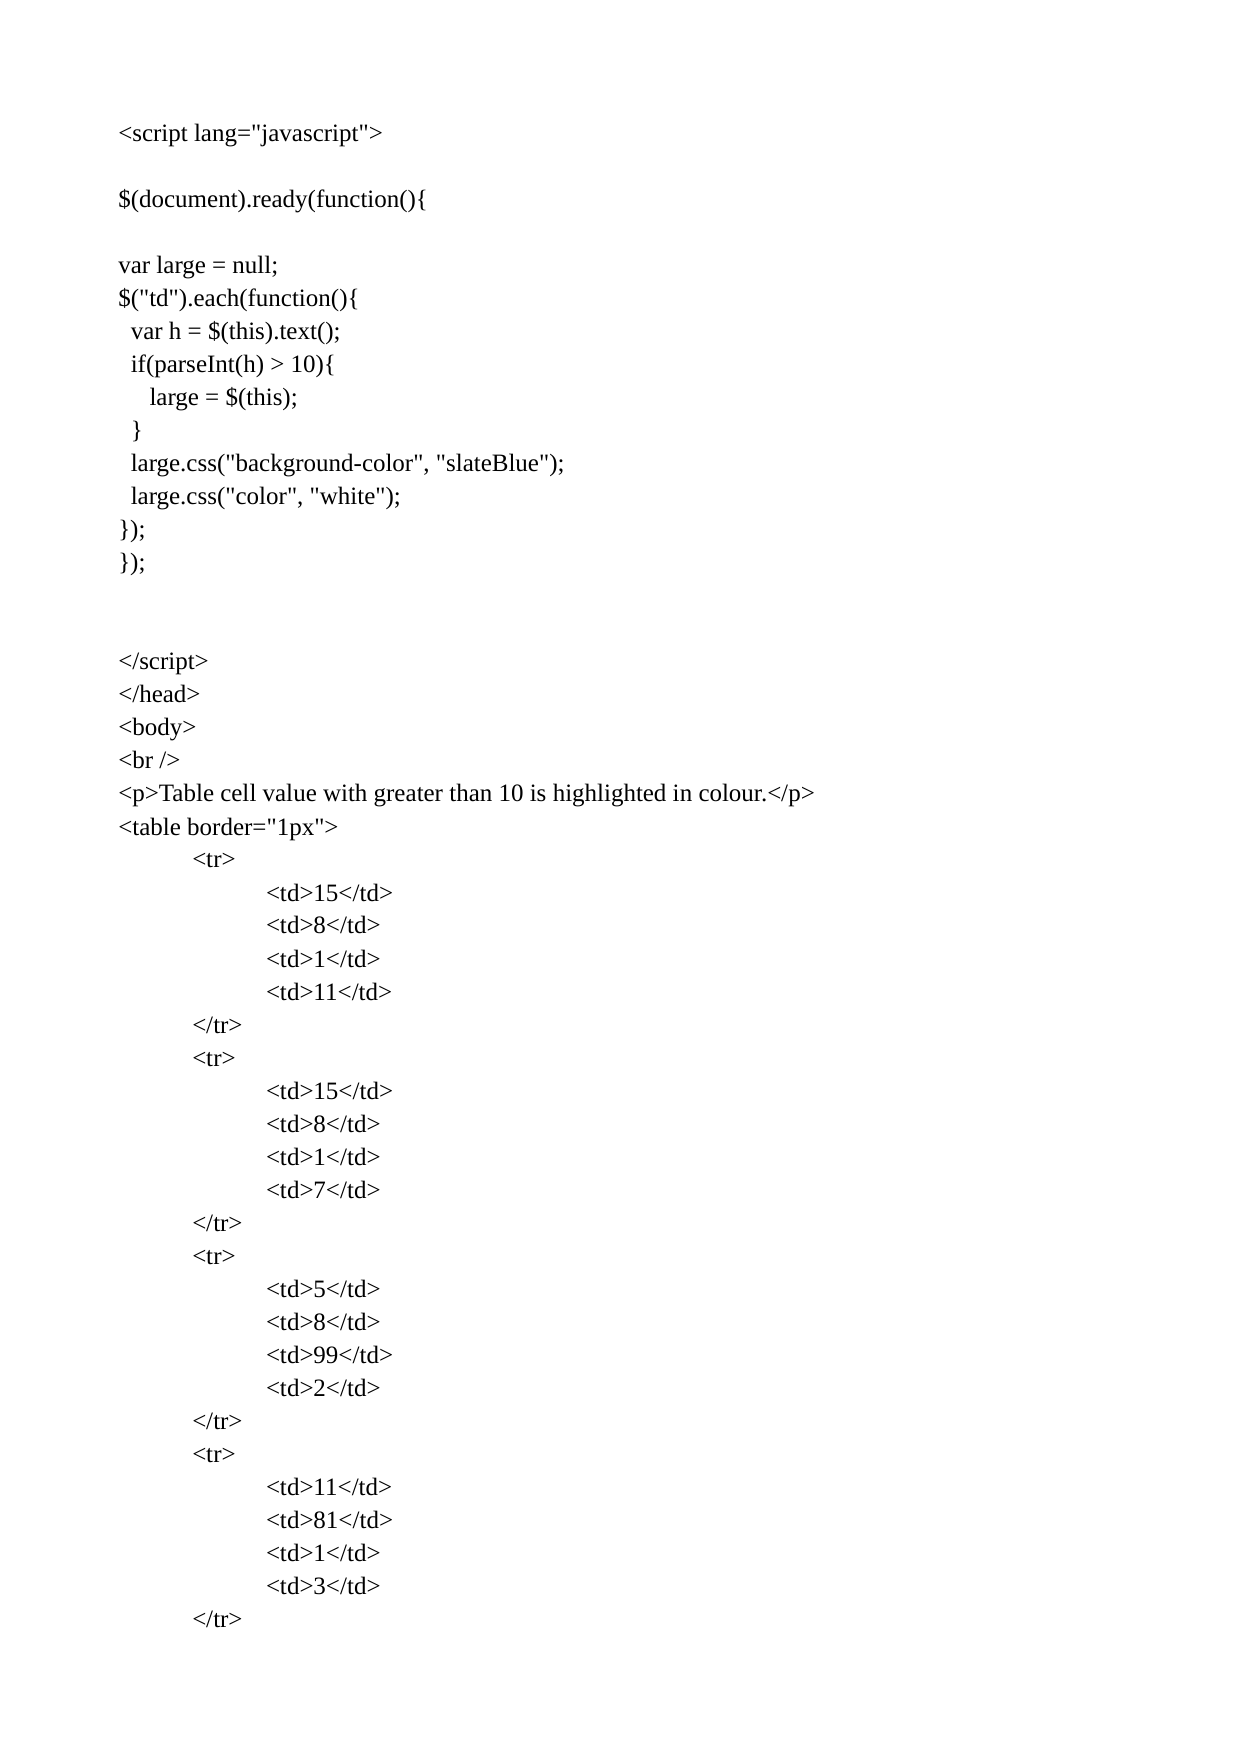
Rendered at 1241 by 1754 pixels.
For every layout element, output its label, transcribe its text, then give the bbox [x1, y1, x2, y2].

text <table border="1px"> [118, 812, 1122, 840]
text <td>5</td> [118, 1274, 1122, 1303]
text </tr> [118, 1406, 1122, 1435]
text <tr> [118, 1241, 1122, 1269]
text <tr> [118, 844, 1122, 873]
text <tr> [118, 1043, 1122, 1071]
text $("td").each(function(){ [118, 283, 1122, 312]
text <td>11</td> [118, 1472, 1122, 1501]
text }); [118, 547, 1122, 576]
text <td>8</td> [118, 911, 1122, 939]
text <td>15</td> [118, 1076, 1122, 1104]
text <td>1</td> [118, 1142, 1122, 1171]
text </tr> [118, 1604, 1122, 1633]
text <td>8</td> [118, 1307, 1122, 1336]
text </tr> [118, 1208, 1122, 1237]
text $(document).ready(function(){ [118, 184, 1122, 213]
text </tr> [118, 1010, 1122, 1038]
text <td>99</td> [118, 1340, 1122, 1369]
text </head> [118, 679, 1122, 708]
text <td>15</td> [118, 878, 1122, 906]
text <td>2</td> [118, 1373, 1122, 1402]
text <p>Table cell value with greater than 10 is highlighted in colour.</p> [118, 778, 1122, 807]
text large = $(this); [118, 382, 1122, 411]
text }); [118, 514, 1122, 543]
text <td>8</td> [118, 1109, 1122, 1137]
text <td>11</td> [118, 977, 1122, 1005]
text </script> [118, 646, 1122, 675]
text <br /> [118, 746, 1122, 774]
text <td>1</td> [118, 1538, 1122, 1567]
text large.css("color", "white"); [118, 481, 1122, 510]
text <td>3</td> [118, 1571, 1122, 1600]
text <body> [118, 712, 1122, 741]
text var h = $(this).text(); [118, 316, 1122, 345]
text <tr> [118, 1439, 1122, 1468]
text large.css("background-color", "slateBlue"); [118, 448, 1122, 477]
text } [118, 415, 1122, 444]
text <td>1</td> [118, 944, 1122, 972]
text if(parseInt(h) > 10){ [118, 349, 1122, 378]
text <script lang="javascript"> [118, 118, 1122, 147]
text <td>7</td> [118, 1175, 1122, 1203]
text <td>81</td> [118, 1505, 1122, 1534]
text var large = null; [118, 250, 1122, 279]
